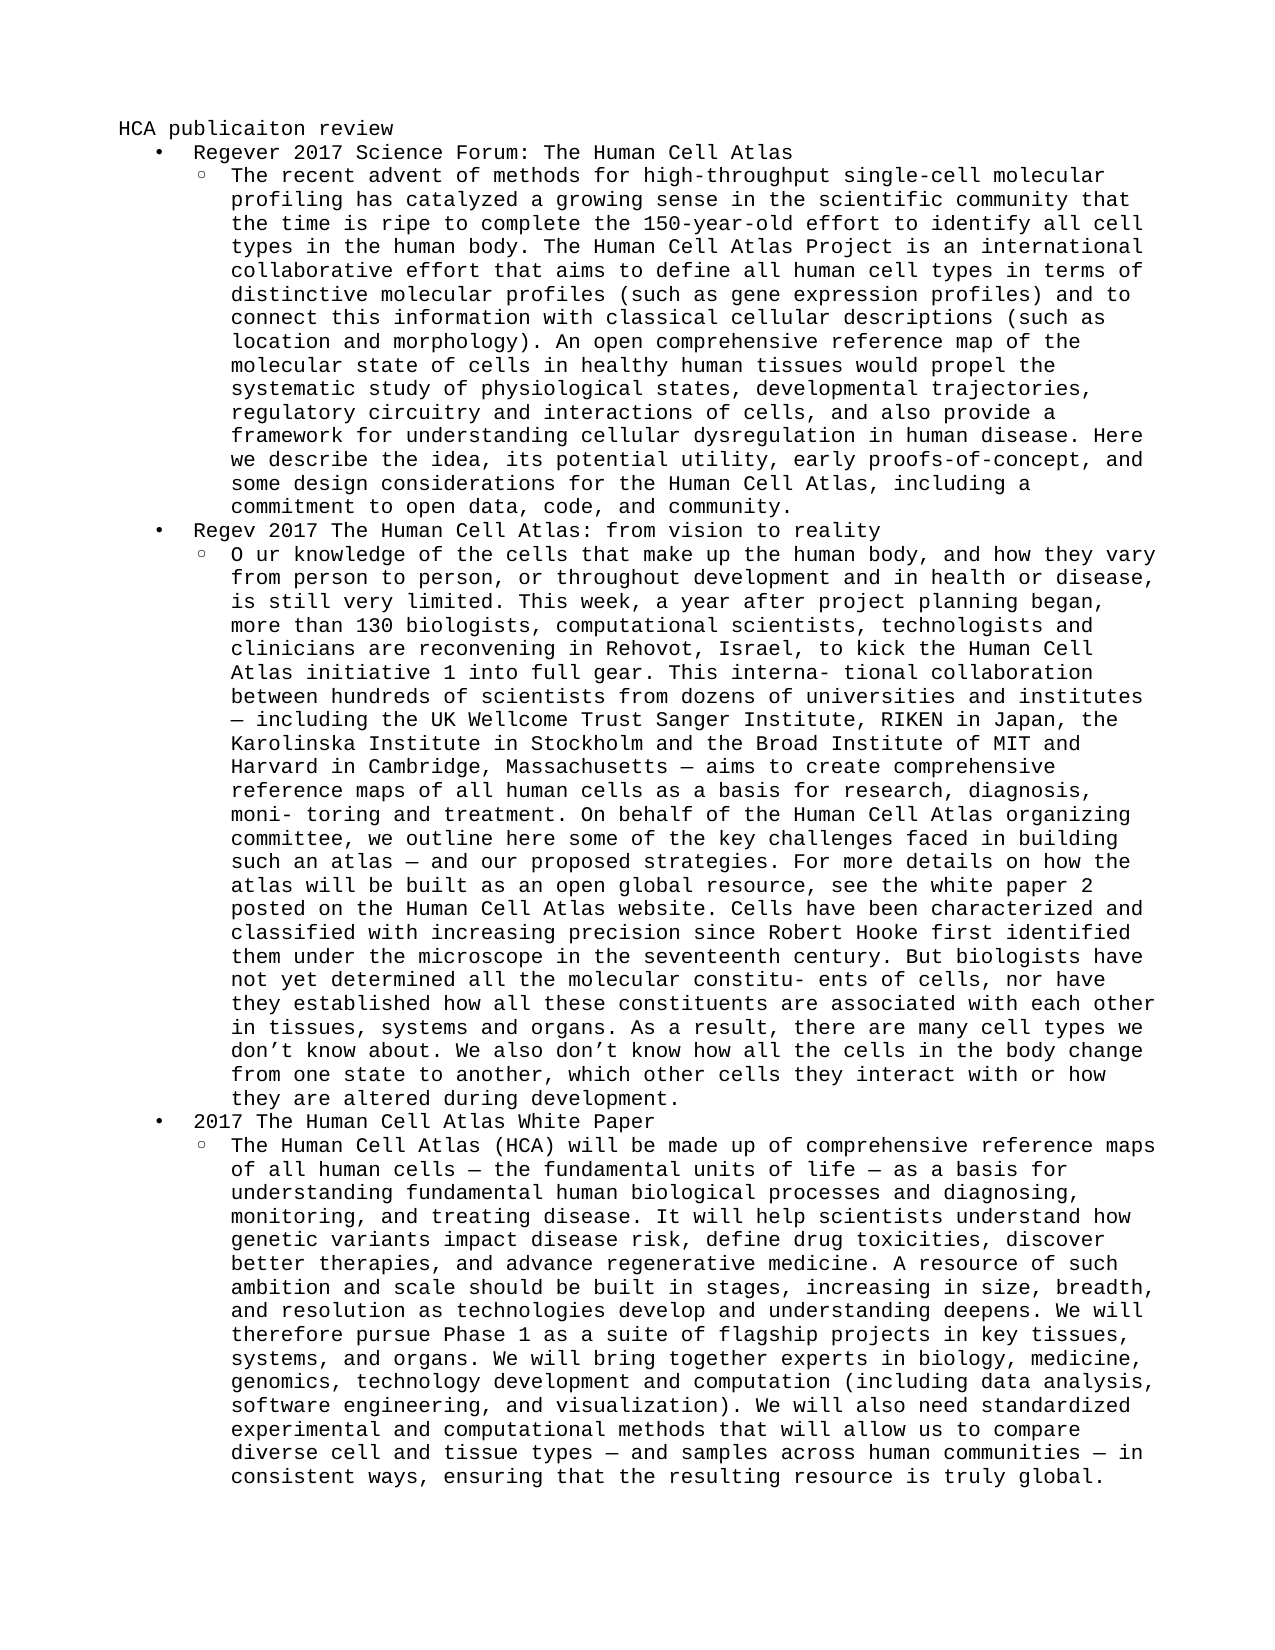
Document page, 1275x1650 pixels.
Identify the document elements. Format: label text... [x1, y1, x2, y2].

list The Human Cell Atlas (HCA) will be made up of comprehensive reference maps of all human cells — the fundamental units of life — as a basis for understanding fundamental human biological processes and diagnosing, monitoring, and treating disease. It will help scientists understand how genetic variants impact disease risk, define drug toxicities, discover better therapies, and advance regenerative medicine. A resource of such ambition and scale should be built in stages, increasing in size, breadth, and resolution as technologies develop and understanding deepens. We will therefore pursue Phase 1 as a suite of flagship projects in key tissues, systems, and organs. We will bring together experts in biology, medicine, genomics, technology development and computation (including data analysis, software engineering, and visualization). We will also need standardized experimental and computational methods that will allow us to compare diverse cell and tissue types — and samples across human communities — in consistent ways, ensuring that the resulting resource is truly global. [193, 1135, 1157, 1489]
list The recent advent of methods for high-throughput single-cell molecular profiling has catalyzed a growing sense in the scientific community that the time is ripe to complete the 150-year-old effort to identify all cell types in the human body. The Human Cell Atlas Project is an international collaborative effort that aims to define all human cell types in terms of distinctive molecular profiles (such as gene expression profiles) and to connect this information with classical cellular descriptions (such as location and morphology). An open comprehensive reference map of the molecular state of cells in healthy human tissues would propel the systematic study of physiological states, developmental trajectories, regulatory circuitry and interactions of cells, and also provide a framework for understanding cellular dysregulation in human disease. Here we describe the idea, its potential utility, early proofs-of-concept, and some design considerations for the Human Cell Atlas, including a commitment to open data, code, and community. [193, 165, 1157, 520]
list Regev 2017 The Human Cell Atlas: from vision to reality [156, 520, 1157, 544]
list O ur knowledge of the cells that make up the human body, and how they vary from person to person, or throughout development and in health or disease, is still very limited. This week, a year after project planning began, more than 130 biologists, computational scientists, technologists and clinicians are reconvening in Rehovot, Israel, to kick the Human Cell Atlas initiative 1 into full gear. This interna- tional collaboration between hundreds of scientists from dozens of universities and institutes — including the UK Wellcome Trust Sanger Institute, RIKEN in Japan, the Karolinska Institute in Stockholm and the Broad Institute of MIT and Harvard in Cambridge, Massachusetts — aims to create comprehensive reference maps of all human cells as a basis for research, diagnosis, moni- toring and treatment. On behalf of the Human Cell Atlas organizing committee, we outline here some of the key challenges faced in building such an atlas — and our proposed strategies. For more details on how the atlas will be built as an open global resource, see the white paper 2 posted on the Human Cell Atlas website. Cells have been characterized and classified with increasing precision since Robert Hooke first identified them under the microscope in the seventeenth century. But biologists have not yet determined all the molecular constitu- ents of cells, nor have they established how all these constituents are associated with each other in tissues, systems and organs. As a result, there are many cell types we don’t know about. We also don’t know how all the cells in the body change from one state to another, which other cells they interact with or how they are altered during development. [193, 544, 1157, 1111]
list 2017 The Human Cell Atlas White Paper [156, 1111, 1157, 1135]
list Regever 2017 Science Forum: The Human Cell Atlas [156, 142, 1157, 165]
text HCA publicaiton review [118, 118, 1157, 142]
